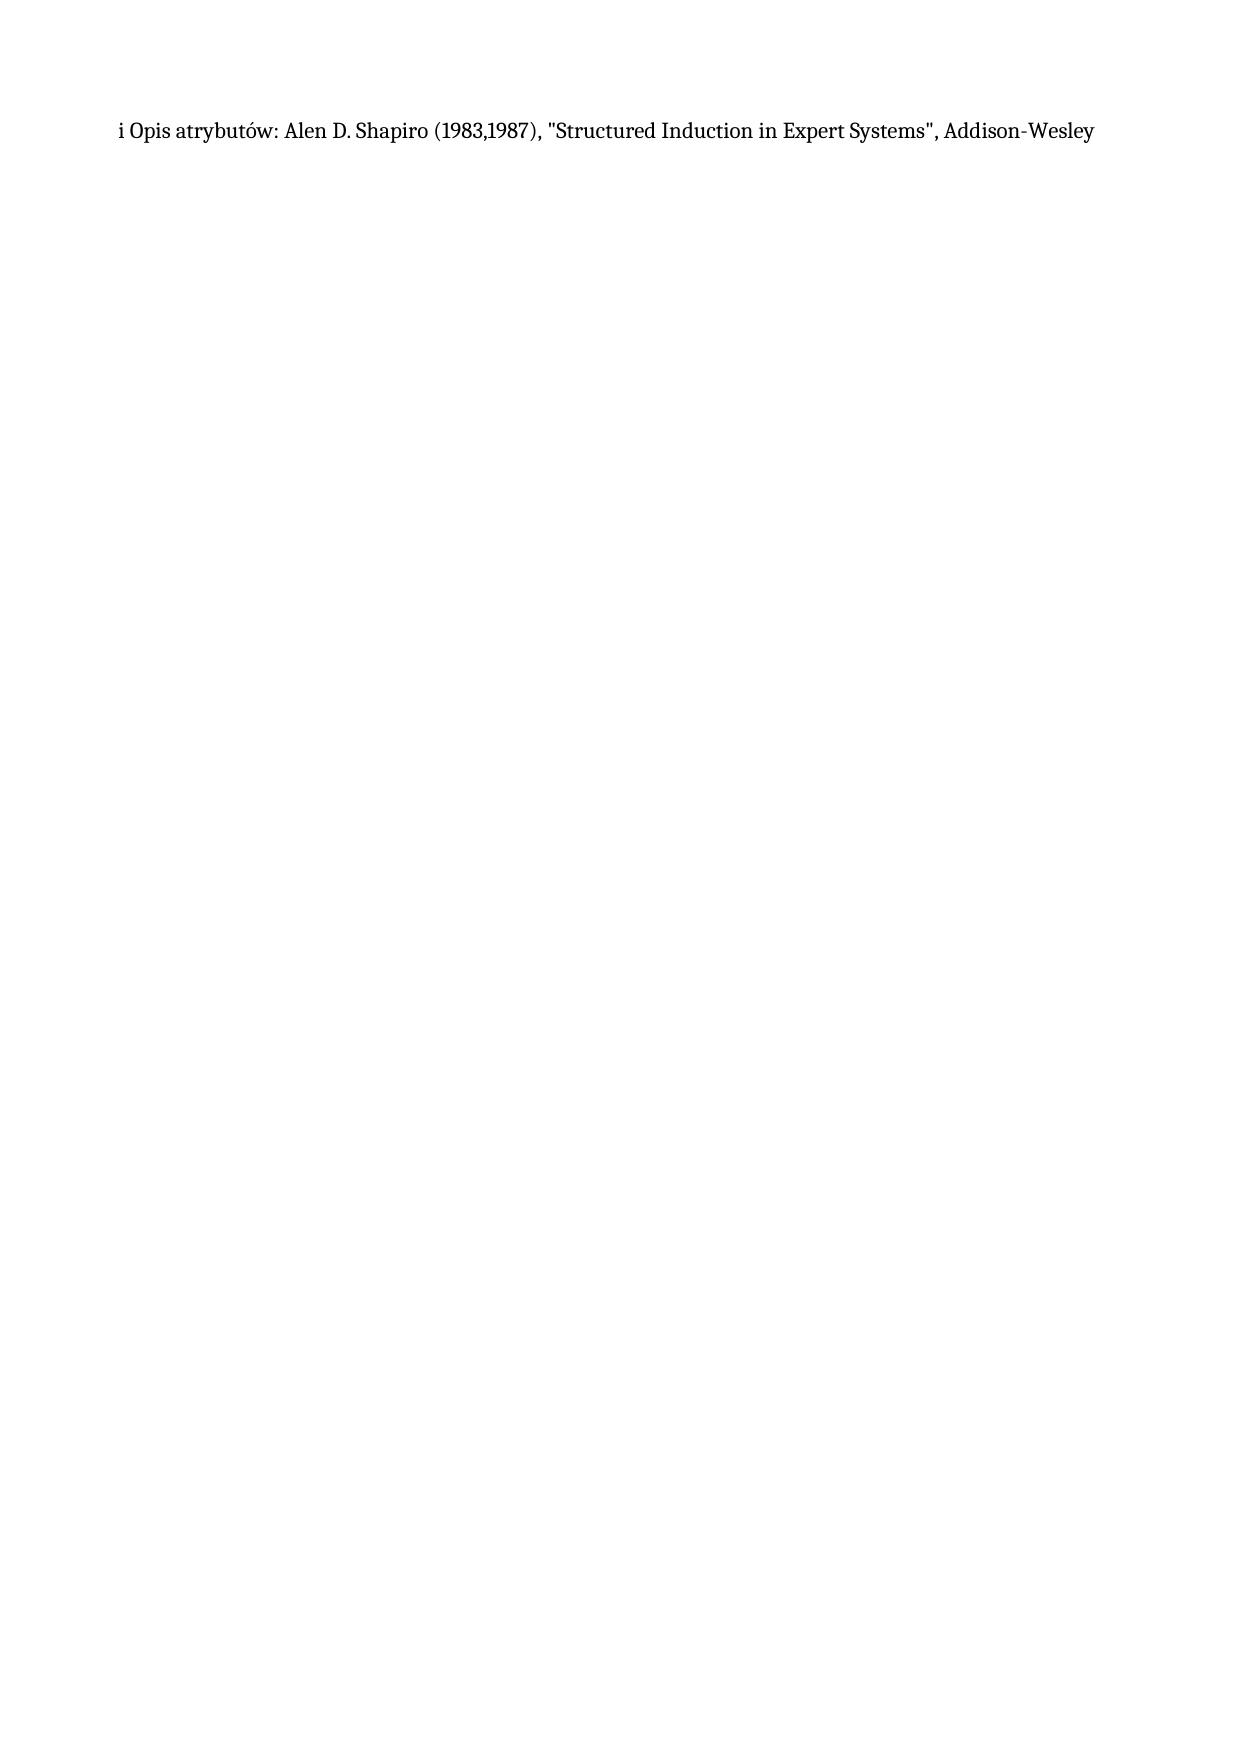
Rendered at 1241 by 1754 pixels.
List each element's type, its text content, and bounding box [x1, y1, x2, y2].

text Opis atrybutów: Alen D. Shapiro (1983,1987), "Structured Induction in Expert Systems", Addison-Wesley [118, 118, 1122, 144]
